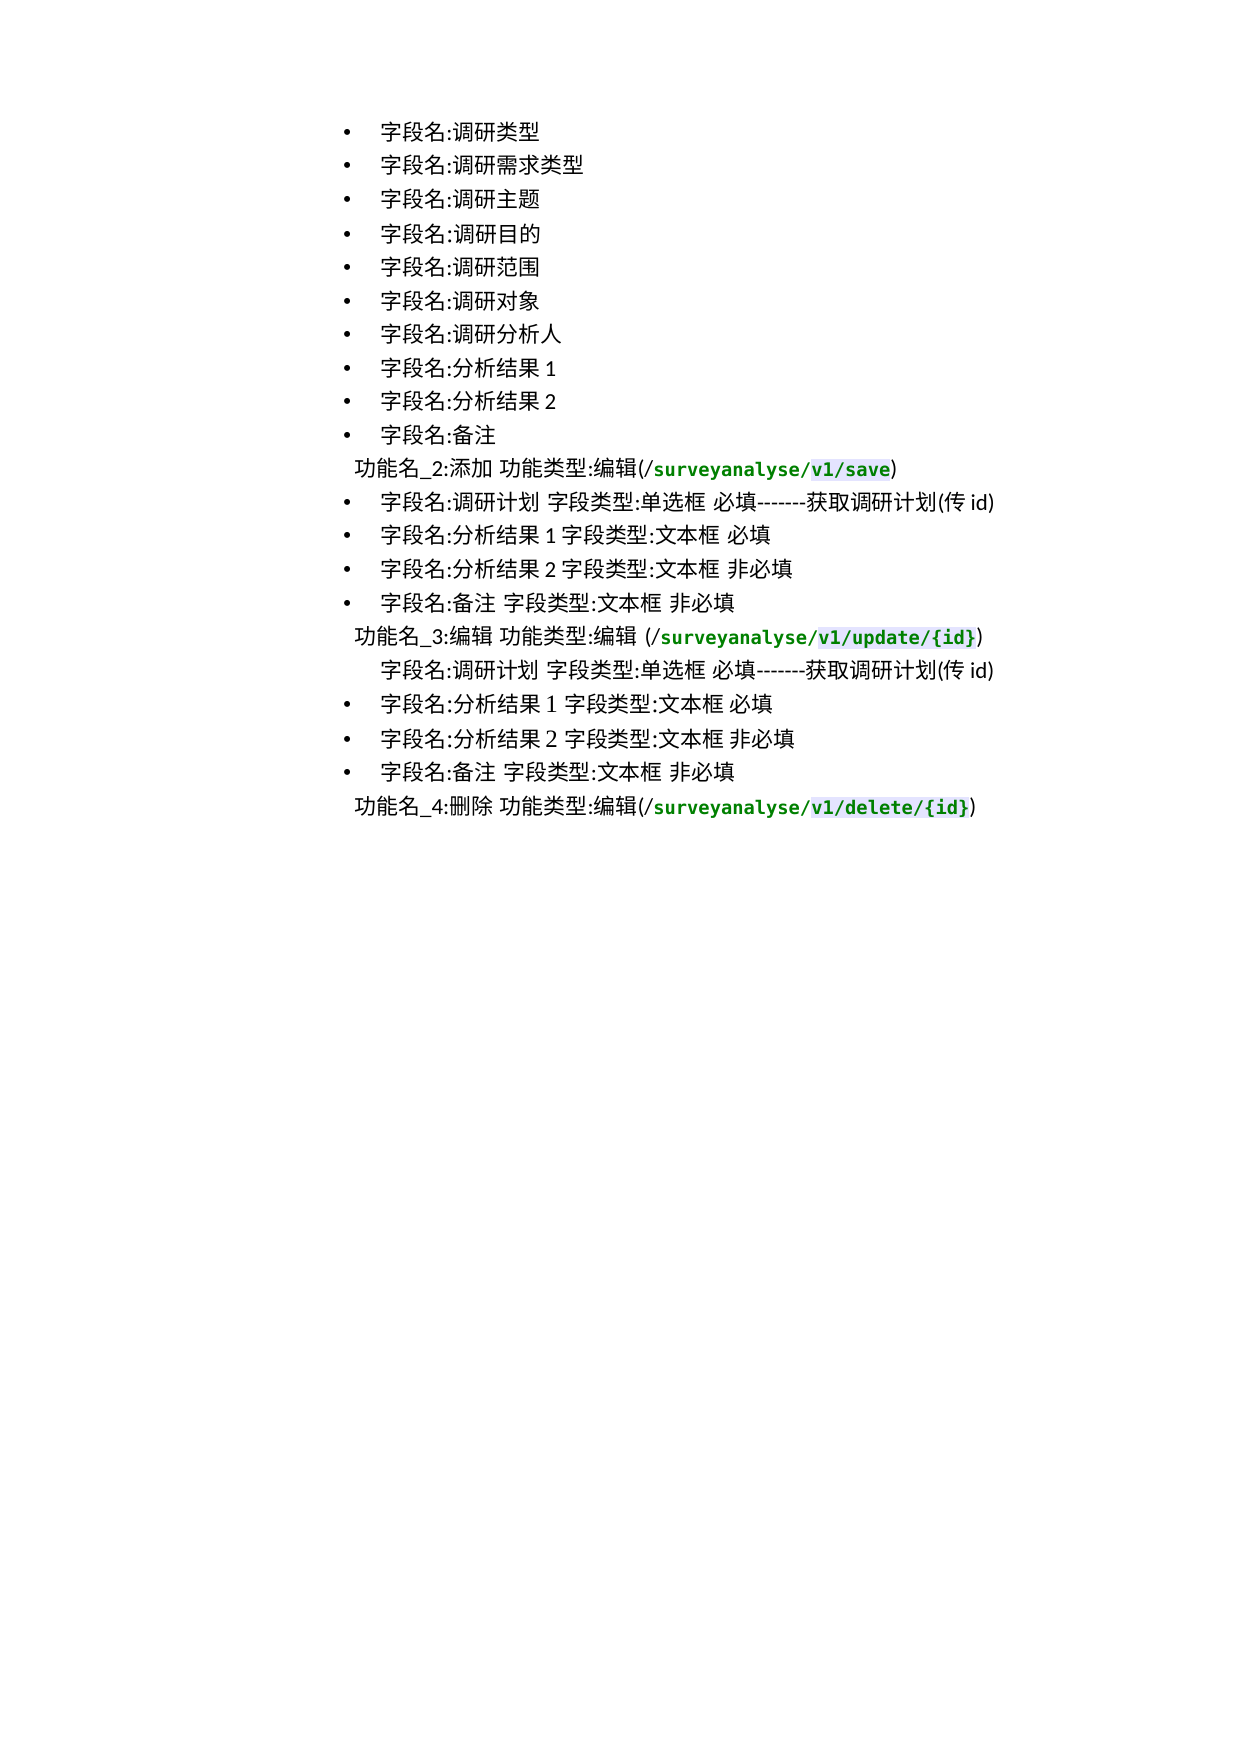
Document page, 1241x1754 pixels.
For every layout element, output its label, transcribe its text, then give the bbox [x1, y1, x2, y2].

list 字段名:调研主题 [343, 185, 1122, 213]
list 字段名:备注 字段类型:文本框 非必填 [343, 758, 1122, 786]
list 字段名:调研需求类型 [343, 152, 1122, 180]
list 字段名:分析结果1 字段类型:文本框 必填 [343, 689, 1122, 718]
list 字段名:分析结果2 字段类型:文本框 非必填 [343, 724, 1122, 752]
list 字段名:调研类型 [343, 118, 1122, 146]
text 功能名_4:删除 功能类型:编辑(/surveyanalyse/v1/delete/{id}) [118, 792, 1122, 820]
list 字段名:调研目的 [343, 219, 1122, 247]
list 字段名:分析结果1 字段类型:文本框 必填 [343, 522, 1122, 549]
list 字段名:分析结果1 [343, 354, 1122, 382]
list 字段名:分析结果2 字段类型:文本框 非必填 [343, 555, 1122, 583]
text 功能名_2:添加 功能类型:编辑(/surveyanalyse/v1/save) [118, 454, 1122, 482]
text 功能名_3:编辑 功能类型:编辑 (/surveyanalyse/v1/update/{id}) [118, 622, 1122, 650]
list 字段名:备注 [343, 421, 1122, 449]
list 字段名:备注 字段类型:文本框 非必填 [343, 589, 1122, 617]
list 字段名:调研对象 [343, 287, 1122, 315]
list 字段名:调研计划 字段类型:单选框 必填-------获取调研计划(传id) [343, 488, 1122, 516]
list 字段名:调研分析人 [343, 320, 1122, 348]
list 字段名:分析结果2 [343, 387, 1122, 415]
text 字段名:调研计划 字段类型:单选框 必填-------获取调研计划(传id) [118, 656, 1122, 684]
list 字段名:调研范围 [343, 253, 1122, 281]
